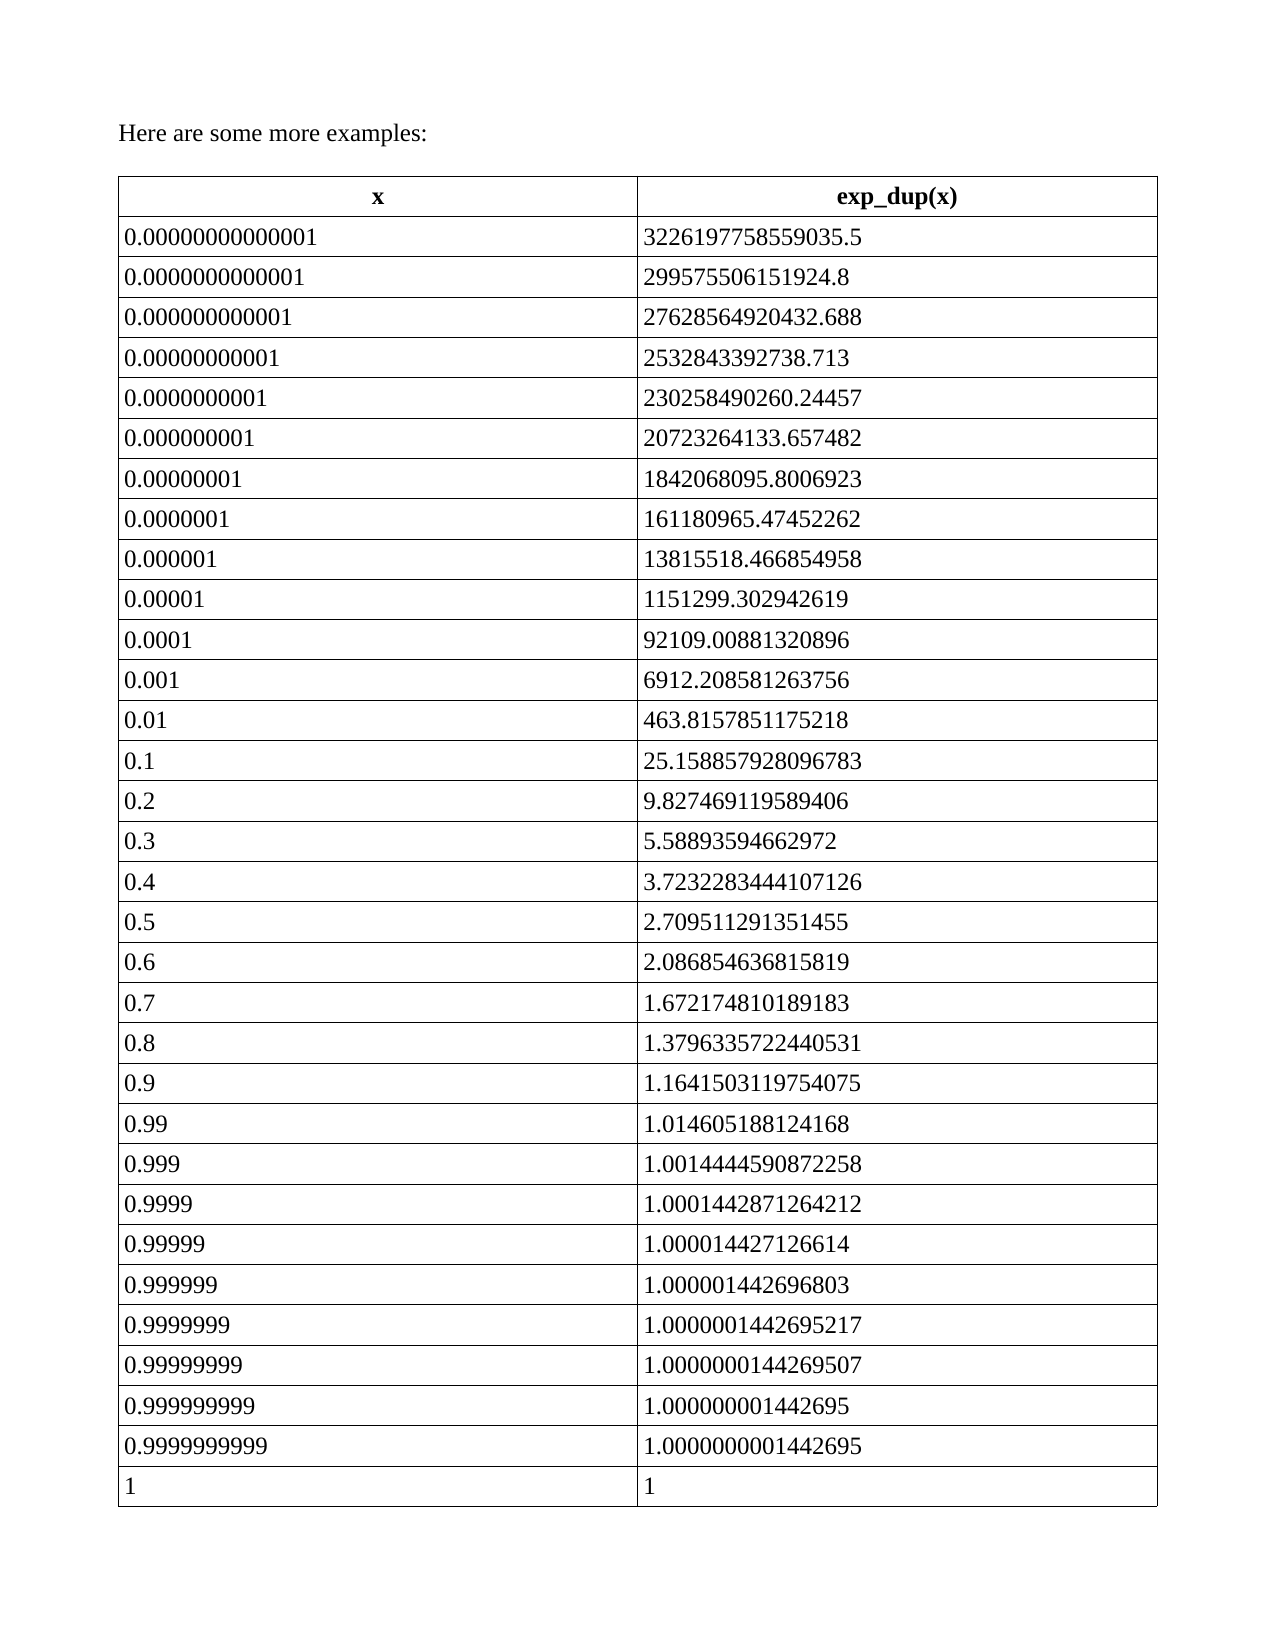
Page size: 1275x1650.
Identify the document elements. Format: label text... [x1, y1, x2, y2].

table_cell 0.3 [119, 822, 637, 861]
table_cell 1151299.302942619 [638, 580, 1157, 619]
table_cell 0.5 [119, 902, 637, 942]
table_cell 1.014605188124168 [638, 1104, 1157, 1143]
table_cell 0.99 [119, 1104, 637, 1143]
table_cell 0.00000000001 [119, 338, 637, 377]
table_cell 20723264133.657482 [638, 419, 1157, 458]
table_cell 0.001 [119, 660, 637, 700]
table_cell 0.000000001 [119, 419, 637, 458]
table_cell 2.709511291351455 [638, 902, 1157, 942]
table_cell 92109.00881320896 [638, 620, 1157, 659]
table_cell 0.00001 [119, 580, 637, 619]
table_cell 0.7 [119, 983, 637, 1022]
table_cell 0.9 [119, 1064, 637, 1103]
table_cell 0.0000000000001 [119, 257, 637, 297]
table_cell 1.0000000001442695 [638, 1426, 1157, 1466]
table_cell 299575506151924.8 [638, 257, 1157, 297]
table_cell 2.086854636815819 [638, 943, 1157, 982]
table_cell 3.7232283444107126 [638, 862, 1157, 901]
table_cell 0.9999999 [119, 1305, 637, 1345]
table_cell 0.999 [119, 1144, 637, 1183]
table_cell 1.000000001442695 [638, 1386, 1157, 1425]
table_cell 0.00000001 [119, 459, 637, 498]
table_cell 0.4 [119, 862, 637, 901]
table_cell 1.000001442696803 [638, 1265, 1157, 1304]
table_cell 1.1641503119754075 [638, 1064, 1157, 1103]
table_cell 0.2 [119, 781, 637, 821]
table_cell 0.0000001 [119, 499, 637, 538]
table_cell 1 [119, 1467, 637, 1506]
table_header exp_dup(x) [638, 177, 1157, 216]
table_cell 0.0000000001 [119, 378, 637, 417]
table_cell 0.00000000000001 [119, 217, 637, 256]
table_cell 6912.208581263756 [638, 660, 1157, 700]
table_cell 27628564920432.688 [638, 298, 1157, 337]
table_cell 0.999999 [119, 1265, 637, 1304]
text Here are some more examples: [118, 118, 1157, 147]
table_cell 0.000001 [119, 540, 637, 579]
table_cell 0.99999999 [119, 1346, 637, 1385]
table_cell 0.6 [119, 943, 637, 982]
table_cell 3226197758559035.5 [638, 217, 1157, 256]
table_cell 1.0000000144269507 [638, 1346, 1157, 1385]
table_cell 1.0014444590872258 [638, 1144, 1157, 1183]
table_cell 1842068095.8006923 [638, 459, 1157, 498]
table_cell 161180965.47452262 [638, 499, 1157, 538]
table_cell 1.0001442871264212 [638, 1185, 1157, 1224]
table_cell 1.3796335722440531 [638, 1023, 1157, 1062]
table_cell 0.9999 [119, 1185, 637, 1224]
table_cell 463.8157851175218 [638, 701, 1157, 740]
table_cell 1.672174810189183 [638, 983, 1157, 1022]
table_cell 0.8 [119, 1023, 637, 1062]
table_cell 1.0000001442695217 [638, 1305, 1157, 1345]
table_cell 1 [638, 1467, 1157, 1506]
table_cell 13815518.466854958 [638, 540, 1157, 579]
table_cell 0.01 [119, 701, 637, 740]
table_cell 0.0001 [119, 620, 637, 659]
table_cell 0.99999 [119, 1225, 637, 1264]
table_header x [119, 177, 637, 216]
table_cell 0.999999999 [119, 1386, 637, 1425]
table_cell 1.000014427126614 [638, 1225, 1157, 1264]
table_cell 0.1 [119, 741, 637, 780]
table_cell 5.58893594662972 [638, 822, 1157, 861]
table_cell 0.000000000001 [119, 298, 637, 337]
table_cell 230258490260.24457 [638, 378, 1157, 417]
table_cell 2532843392738.713 [638, 338, 1157, 377]
table_cell 0.9999999999 [119, 1426, 637, 1466]
table_cell 25.158857928096783 [638, 741, 1157, 780]
table_cell 9.827469119589406 [638, 781, 1157, 821]
